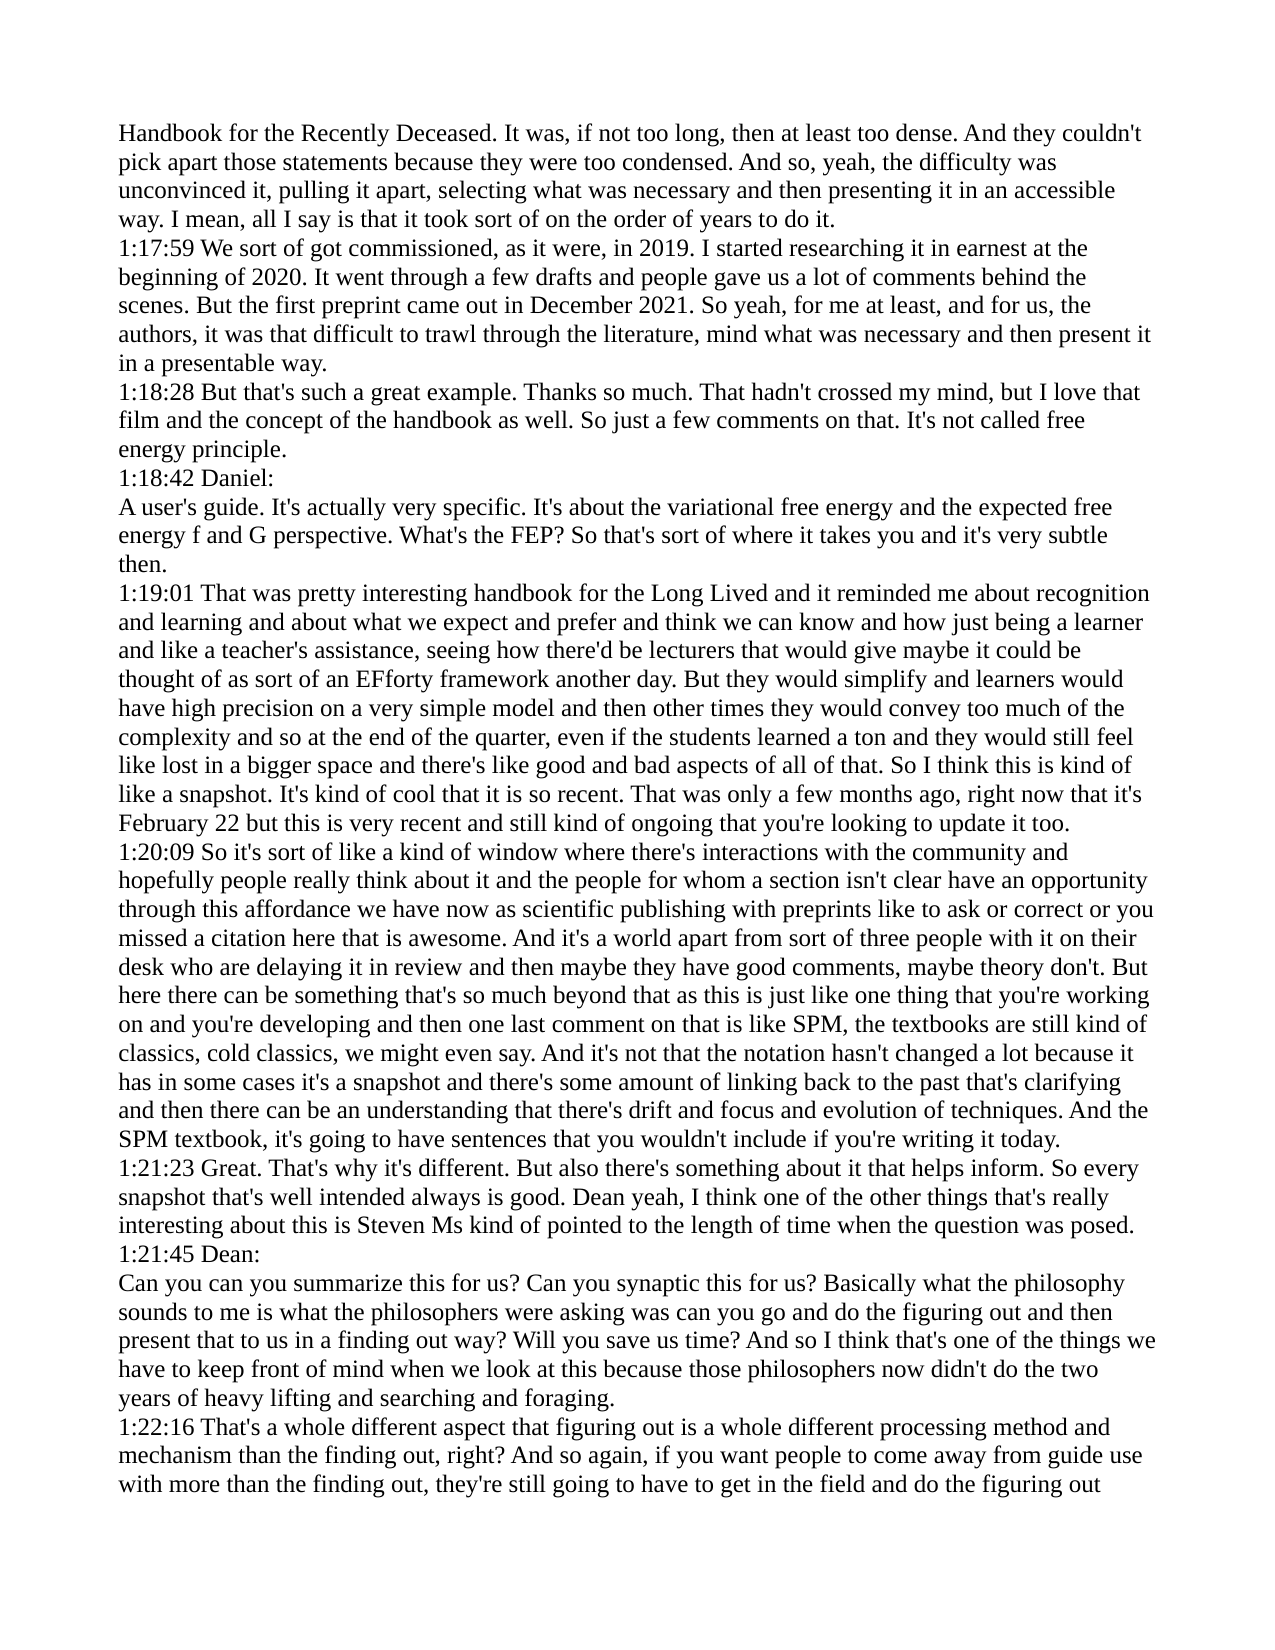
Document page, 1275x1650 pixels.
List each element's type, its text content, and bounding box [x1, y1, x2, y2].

text Handbook for the Recently Deceased. It was, if not too long, then at least too dense. And they couldn't pick apart those statements because they were too condensed. And so, yeah, the difficulty was unconvinced it, pulling it apart, selecting what was necessary and then presenting it in an accessible way. I mean, all I say is that it took sort of on the order of years to do it. 1:17:59 We sort of got commissioned, as it were, in 2019. I started researching it in earnest at the beginning of 2020. It went through a few drafts and people gave us a lot of comments behind the scenes. But the first preprint came out in December 2021. So yeah, for me at least, and for us, the authors, it was that difficult to trawl through the literature, mind what was necessary and then present it in a presentable way. 1:18:28 But that's such a great example. Thanks so much. That hadn't crossed my mind, but I love that film and the concept of the handbook as well. So just a few comments on that. It's not called free energy principle. 1:18:42 Daniel: A user's guide. It's actually very specific. It's about the variational free energy and the expected free energy f and G perspective. What's the FEP? So that's sort of where it takes you and it's very subtle then. 1:19:01 That was pretty interesting handbook for the Long Lived and it reminded me about recognition and learning and about what we expect and prefer and think we can know and how just being a learner and like a teacher's assistance, seeing how there'd be lecturers that would give maybe it could be thought of as sort of an EFforty framework another day. But they would simplify and learners would have high precision on a very simple model and then other times they would convey too much of the complexity and so at the end of the quarter, even if the students learned a ton and they would still feel like lost in a bigger space and there's like good and bad aspects of all of that. So I think this is kind of like a snapshot. It's kind of cool that it is so recent. That was only a few months ago, right now that it's February 22 but this is very recent and still kind of ongoing that you're looking to update it too. 1:20:09 So it's sort of like a kind of window where there's interactions with the community and hopefully people really think about it and the people for whom a section isn't clear have an opportunity through this affordance we have now as scientific publishing with preprints like to ask or correct or you missed a citation here that is awesome. And it's a world apart from sort of three people with it on their desk who are delaying it in review and then maybe they have good comments, maybe theory don't. But here there can be something that's so much beyond that as this is just like one thing that you're working on and you're developing and then one last comment on that is like SPM, the textbooks are still kind of classics, cold classics, we might even say. And it's not that the notation hasn't changed a lot because it has in some cases it's a snapshot and there's some amount of linking back to the past that's clarifying and then there can be an understanding that there's drift and focus and evolution of techniques. And the SPM textbook, it's going to have sentences that you wouldn't include if you're writing it today. 1:21:23 Great. That's why it's different. But also there's something about it that helps inform. So every snapshot that's well intended always is good. Dean yeah, I think one of the other things that's really interesting about this is Steven Ms kind of pointed to the length of time when the question was posed. 1:21:45 Dean: Can you can you summarize this for us? Can you synaptic this for us? Basically what the philosophy sounds to me is what the philosophers were asking was can you go and do the figuring out and then present that to us in a finding out way? Will you save us time? And so I think that's one of the things we have to keep front of mind when we look at this because those philosophers now didn't do the two years of heavy lifting and searching and foraging. 1:22:16 That's a whole different aspect that figuring out is a whole different processing method and mechanism than the finding out, right? And so again, if you want people to come away from guide use with more than the finding out, they're still going to have to get in the field and do the figuring out [118, 118, 1157, 1498]
